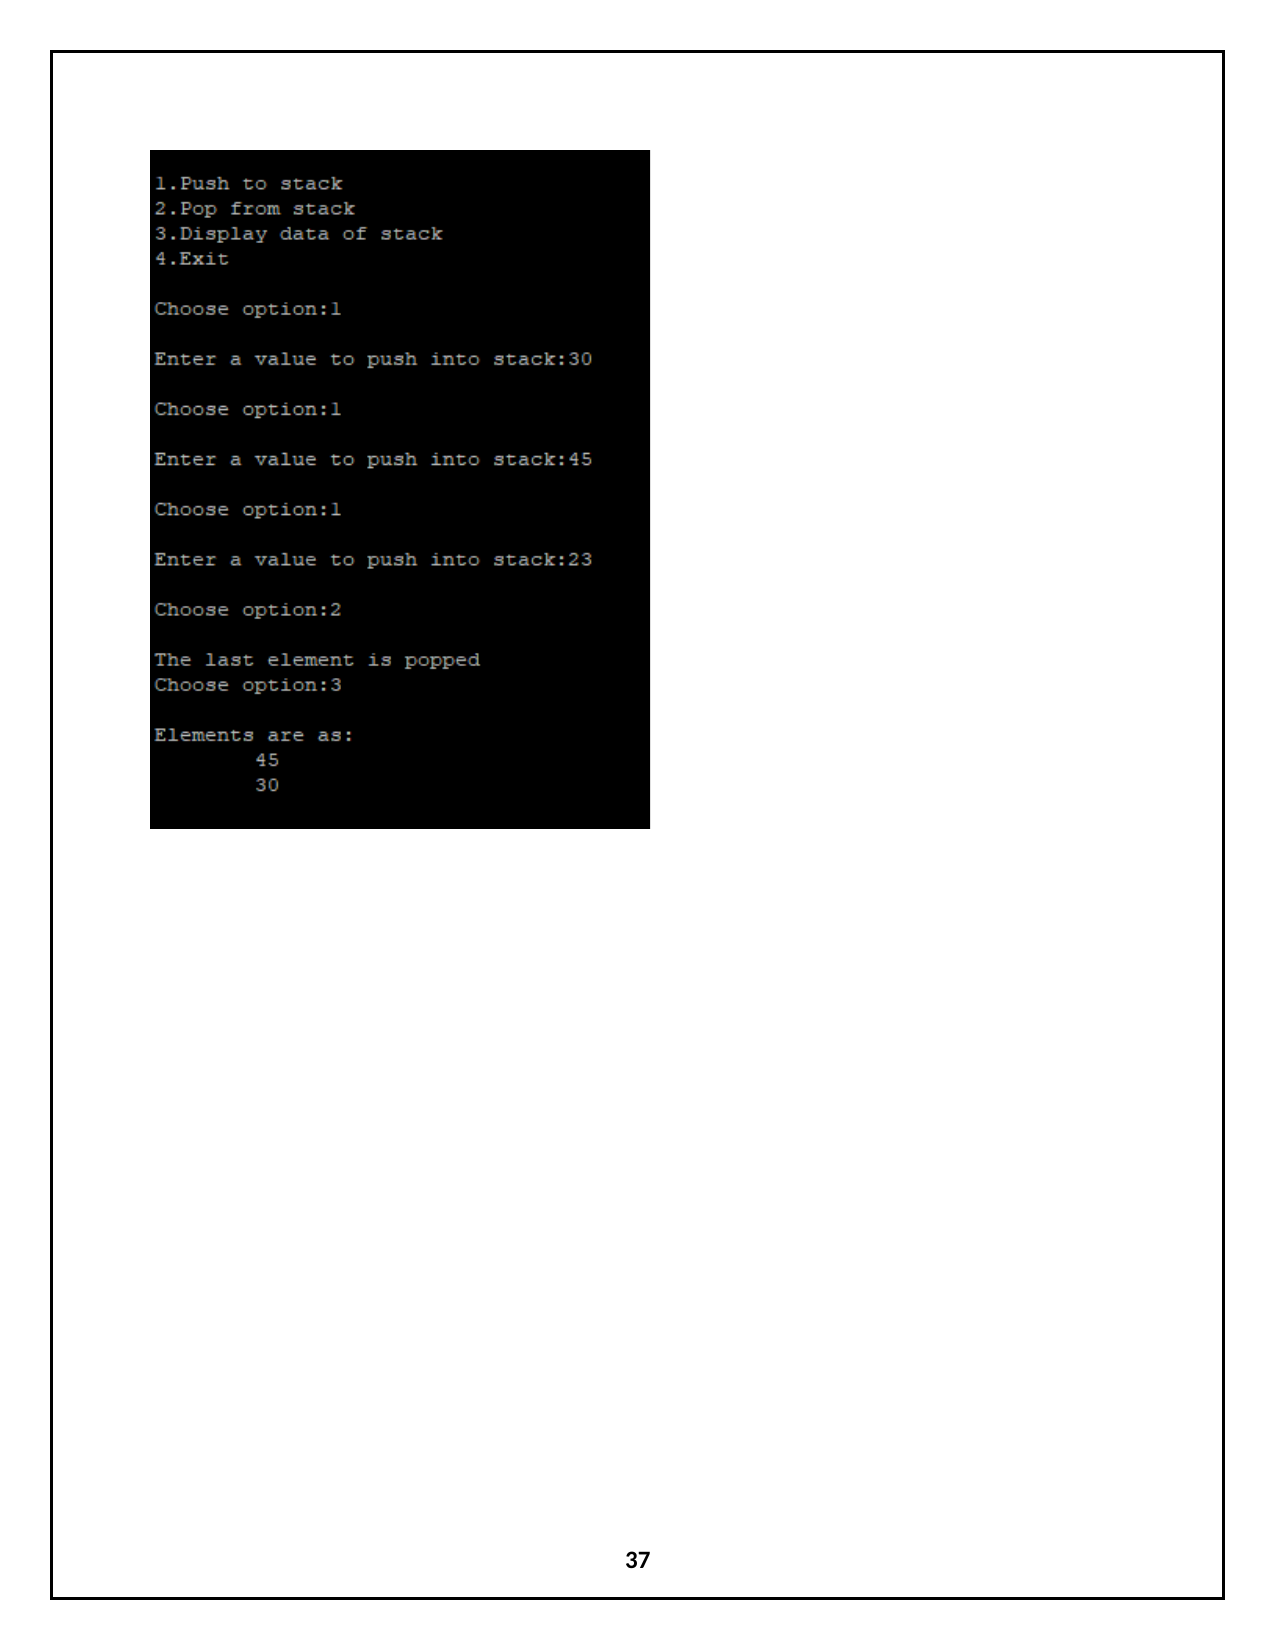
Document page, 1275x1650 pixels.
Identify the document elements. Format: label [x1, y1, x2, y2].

picture [150, 150, 650, 829]
